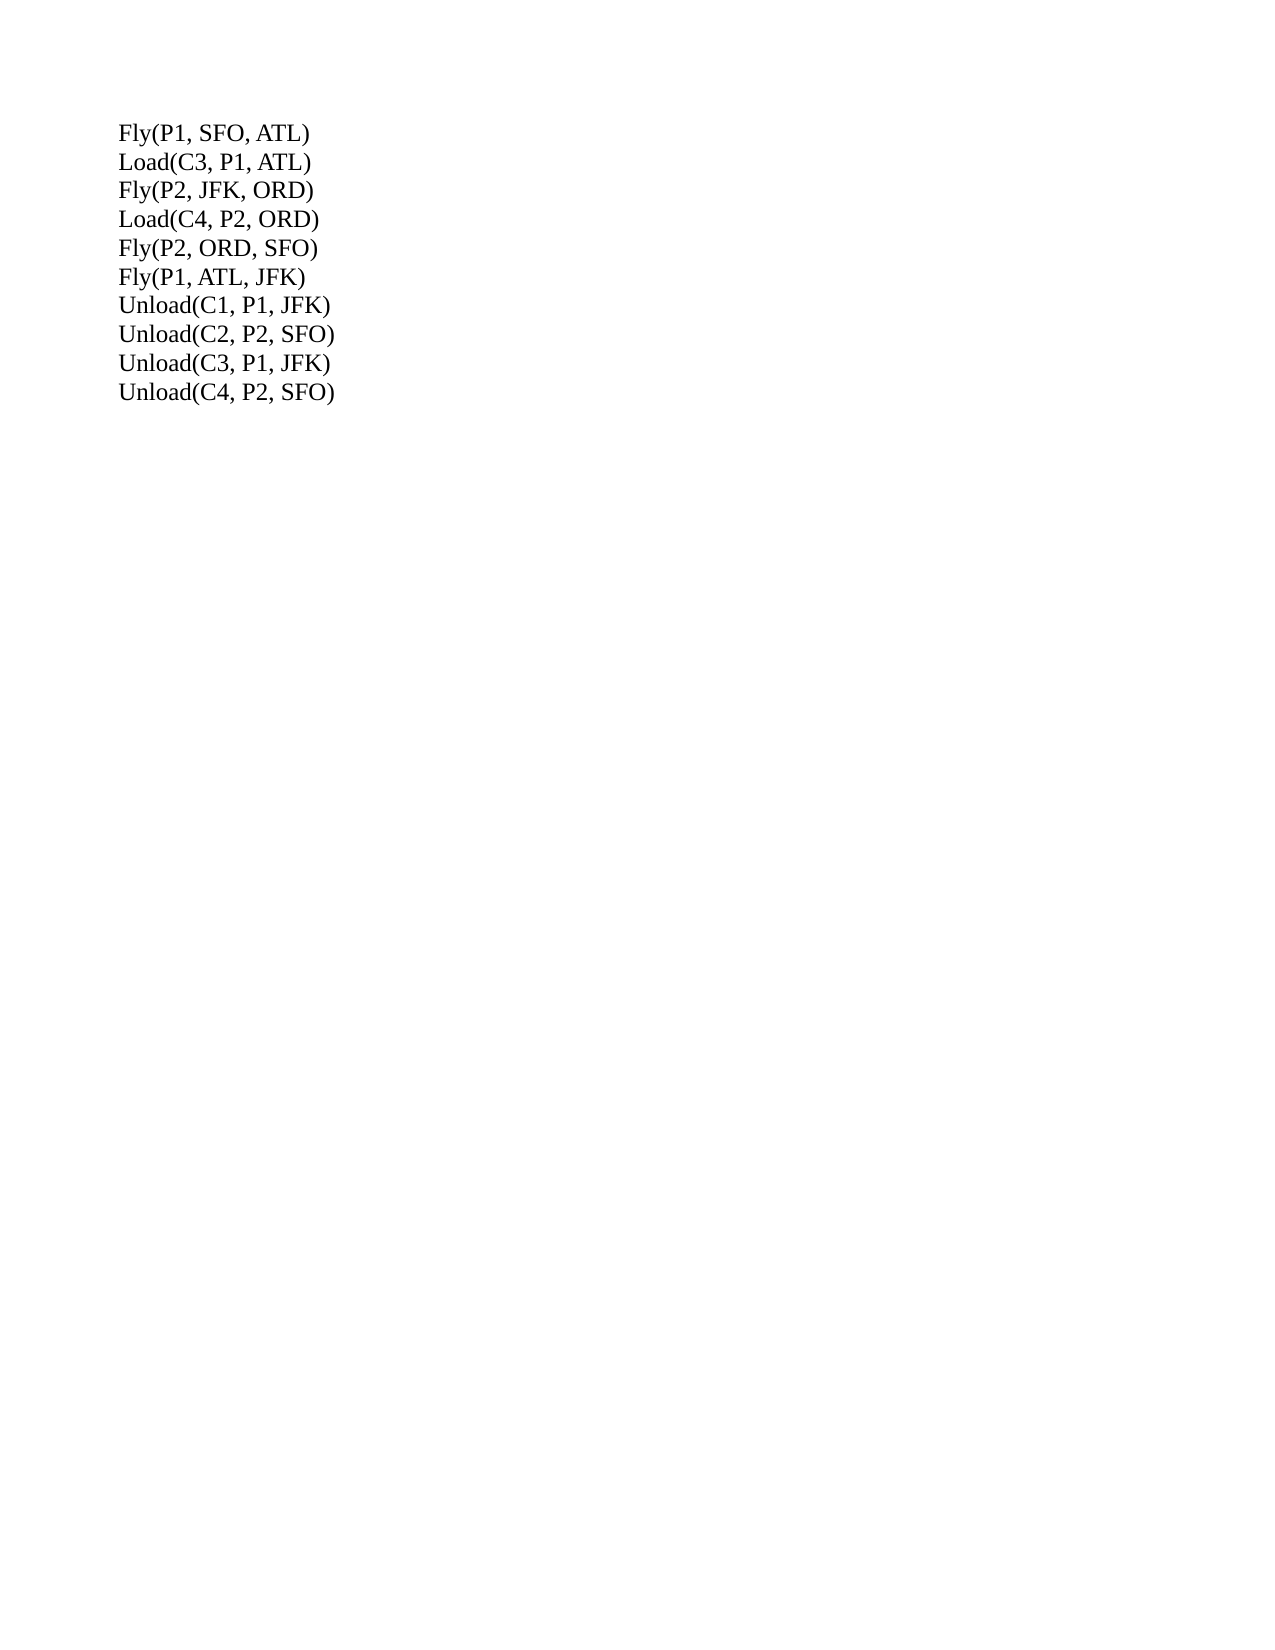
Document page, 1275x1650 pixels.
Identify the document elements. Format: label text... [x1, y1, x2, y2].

text Fly(P1, ATL, JFK) [118, 262, 1157, 291]
text Unload(C2, P2, SFO) [118, 319, 1157, 348]
text Fly(P1, SFO, ATL) [118, 118, 1157, 147]
text Fly(P2, JFK, ORD) [118, 176, 1157, 204]
text Unload(C3, P1, JFK) [118, 348, 1157, 377]
text Load(C4, P2, ORD) [118, 204, 1157, 233]
text Unload(C4, P2, SFO) [118, 377, 1157, 406]
text Unload(C1, P1, JFK) [118, 291, 1157, 319]
text Fly(P2, ORD, SFO) [118, 233, 1157, 262]
text Load(C3, P1, ATL) [118, 147, 1157, 176]
